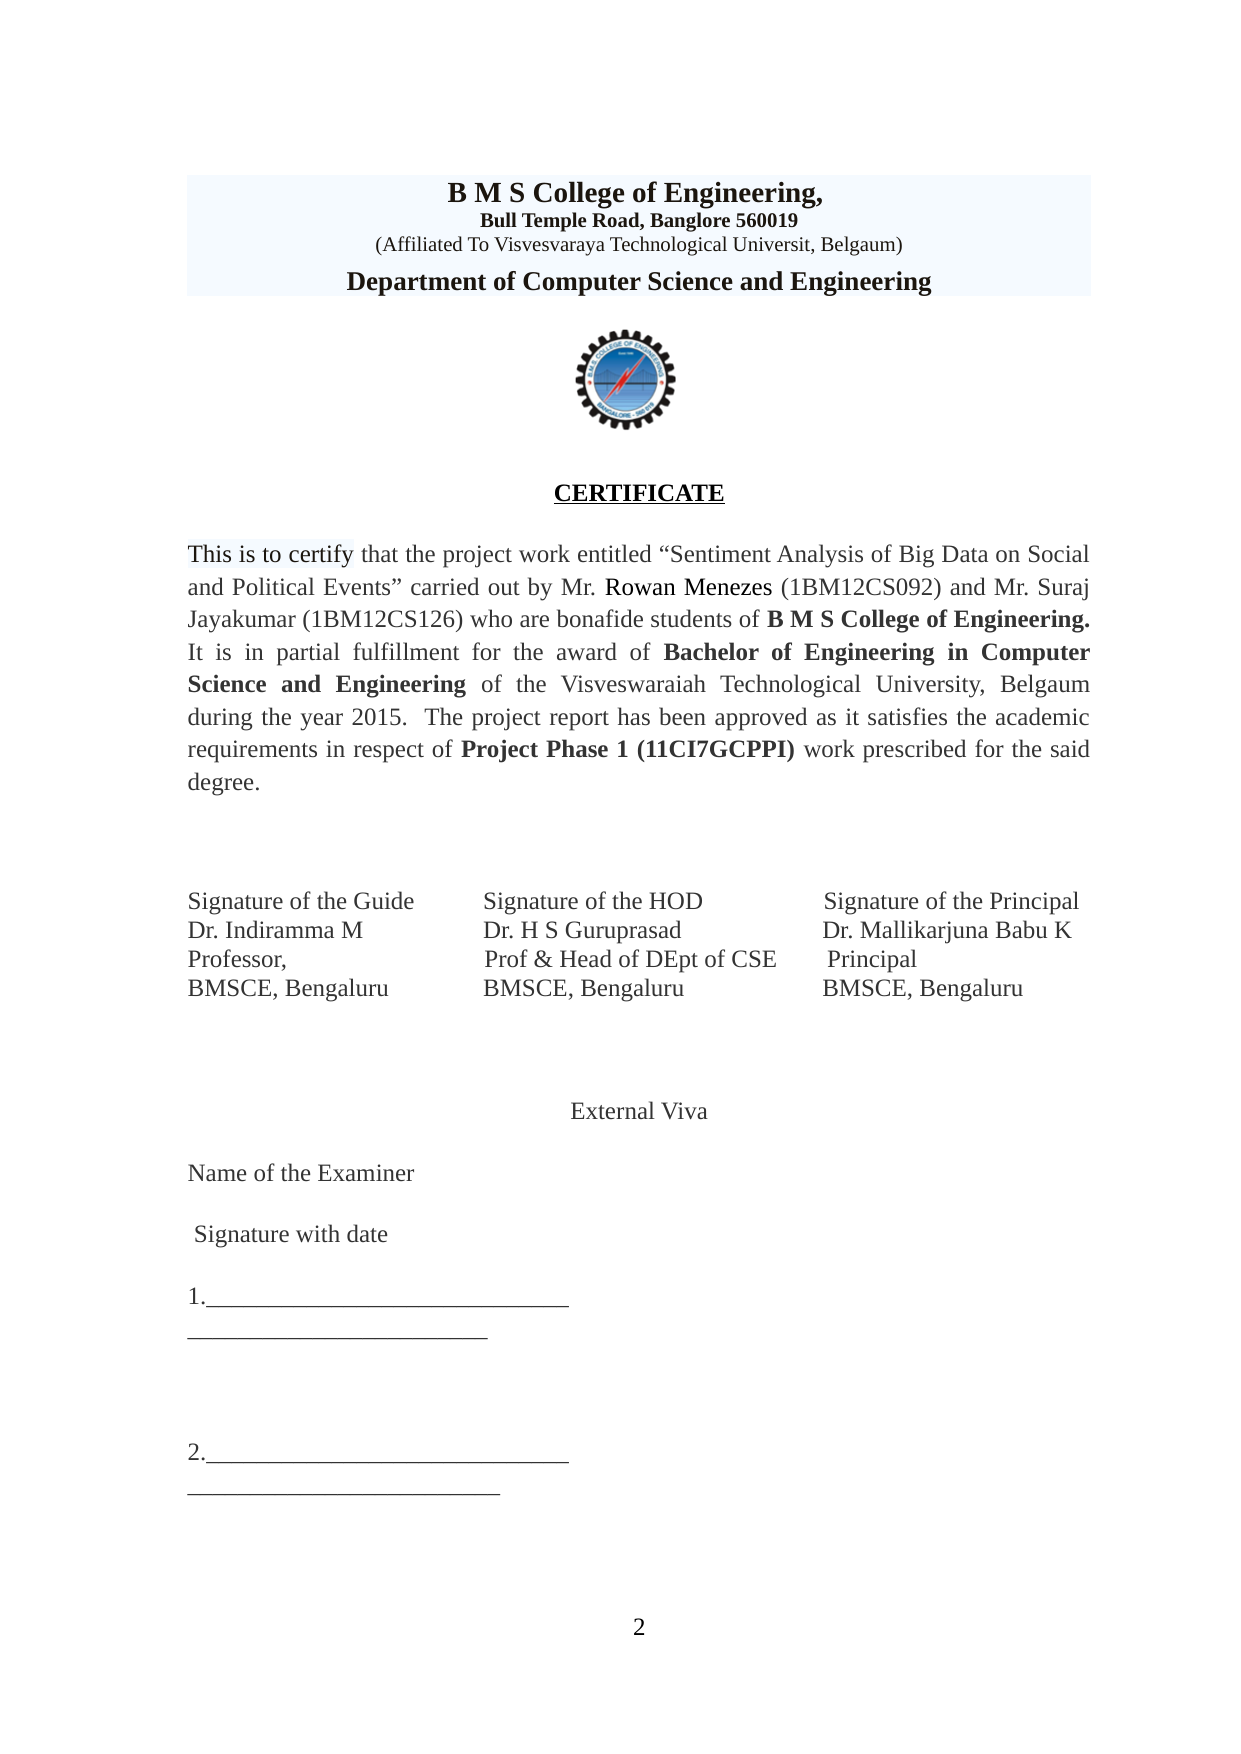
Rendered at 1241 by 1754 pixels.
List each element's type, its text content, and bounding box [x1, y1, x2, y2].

text Professor, Prof & Head of DEpt of CSE Principal [187, 944, 1091, 973]
text Department of Computer Science and Engineering [187, 256, 1091, 296]
text Name of the Examiner [187, 1154, 1091, 1186]
text This is to certify that the project work entitled “Sentiment Analysis of Big Data on Social and Political Events” carried out by Mr. Rowan Menezes (1BM12CS092) and Mr. Suraj Jayakumar (1BM12CS126) who are bonafide students of B M S College of Engineering. It is in partial fulfillment for the award of Bachelor of Engineering in Computer Science and Engineering of the Visveswaraiah Technological University, Belgaum during the year 2015. The project report has been approved as it satisfies the academic requirements in respect of Project Phase 1 (11CI7GCPPI) work prescribed for the said degree. [187, 536, 1091, 796]
text Dr. Indiramma M Dr. H S Guruprasad Dr. Mallikarjuna Babu K [187, 915, 1091, 944]
text BMSCE, Bengaluru BMSCE, Bengaluru BMSCE, Bengaluru [187, 973, 1091, 1001]
text Bull Temple Road, Banglore 560019 [187, 208, 1091, 232]
text B M S College of Engineering, [187, 175, 1091, 208]
text CERTIFICATE [187, 474, 1091, 506]
text 1._____________________________ ________________________ [187, 1277, 1091, 1342]
picture [571, 325, 680, 434]
text Signature of the Guide Signature of the HOD Signature of the Principal [187, 886, 1091, 915]
text Signature with date [187, 1216, 1091, 1248]
text (Affiliated To Visvesvaraya Technological Universit, Belgaum) [187, 232, 1091, 256]
text External Viva [187, 1092, 1091, 1125]
text 2._____________________________ _________________________ [187, 1433, 1091, 1498]
